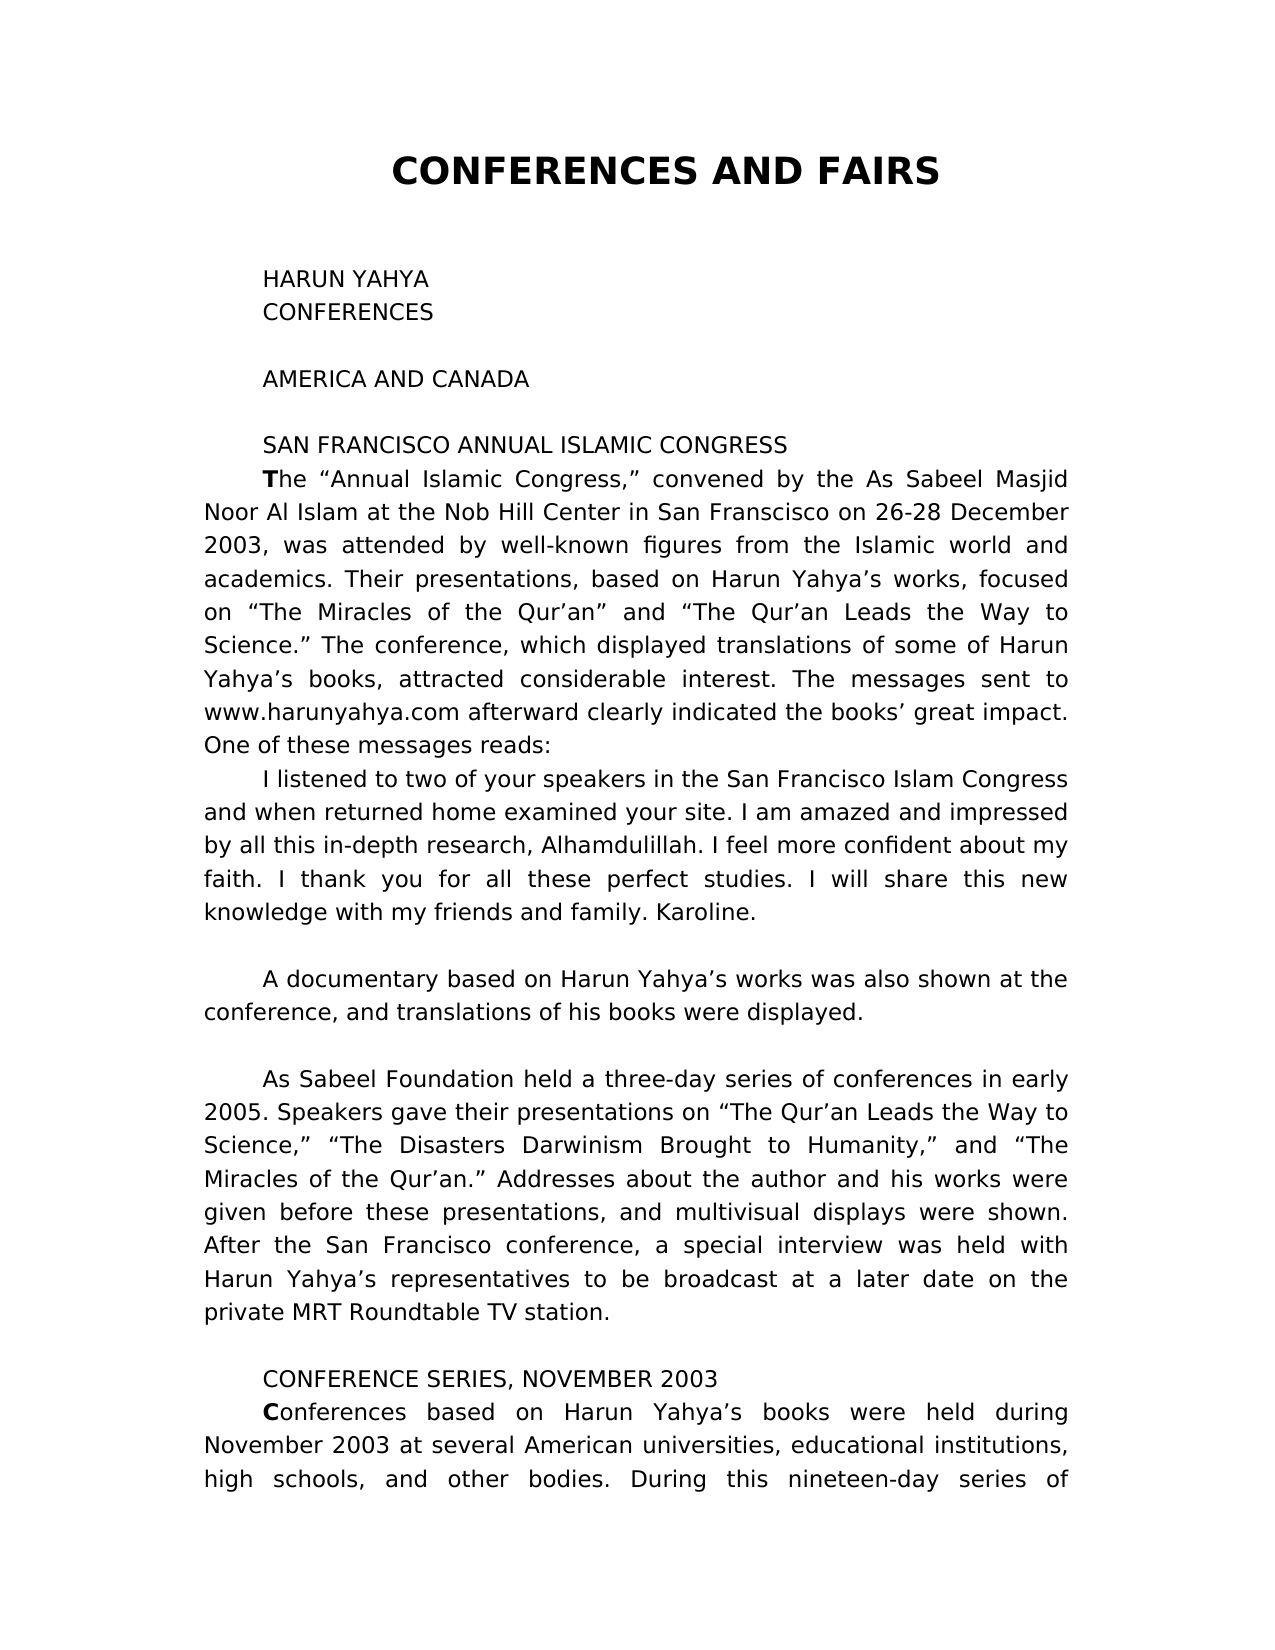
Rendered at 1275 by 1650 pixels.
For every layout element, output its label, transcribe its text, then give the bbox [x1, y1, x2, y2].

text Conferences based on Harun Yahya’s books were held during November 2003 at several American universities, educational institutions, high schools, and other bodies. During this nineteen-day series of [203, 1394, 1070, 1494]
text The “Annual Islamic Congress,” convened by the As Sabeel Masjid Noor Al Islam at the Nob Hill Center in San Franscisco on 26-28 December 2003, was attended by well-known figures from the Islamic world and academics. Their presentations, based on Harun Yahya’s works, focused on “The Miracles of the Qur’an” and “The Qur’an Leads the Way to Science.” The conference, which displayed translations of some of Harun Yahya’s books, attracted considerable interest. The messages sent to www.harunyahya.com afterward clearly indicated the books’ great impact. One of these messages reads: [203, 460, 1070, 760]
text SAN FRANCISCO ANNUAL ISLAMIC CONGRESS [203, 427, 1070, 460]
text CONFERENCES AND FAIRS [203, 150, 1070, 194]
text CONFERENCE SERIES, NOVEMBER 2003 [203, 1360, 1070, 1394]
text CONFERENCES [203, 294, 1070, 327]
text AMERICA AND CANADA [203, 360, 1070, 394]
text I listened to two of your speakers in the San Francisco Islam Congress and when returned home examined your site. I am amazed and impressed by all this in-depth research, Alhamdulillah. I feel more confident about my faith. I thank you for all these perfect studies. I will share this new knowledge with my friends and family. Karoline. [203, 760, 1070, 927]
text A documentary based on Harun Yahya’s works was also shown at the conference, and translations of his books were displayed. [203, 960, 1070, 1027]
text HARUN YAHYA [203, 260, 1070, 294]
text As Sabeel Foundation held a three-day series of conferences in early 2005. Speakers gave their presentations on “The Qur’an Leads the Way to Science,” “The Disasters Darwinism Brought to Humanity,” and “The Miracles of the Qur’an.” Addresses about the author and his works were given before these presentations, and multivisual displays were shown. After the San Francisco conference, a special interview was held with Harun Yahya’s representatives to be broadcast at a later date on the private MRT Roundtable TV station. [203, 1060, 1070, 1327]
